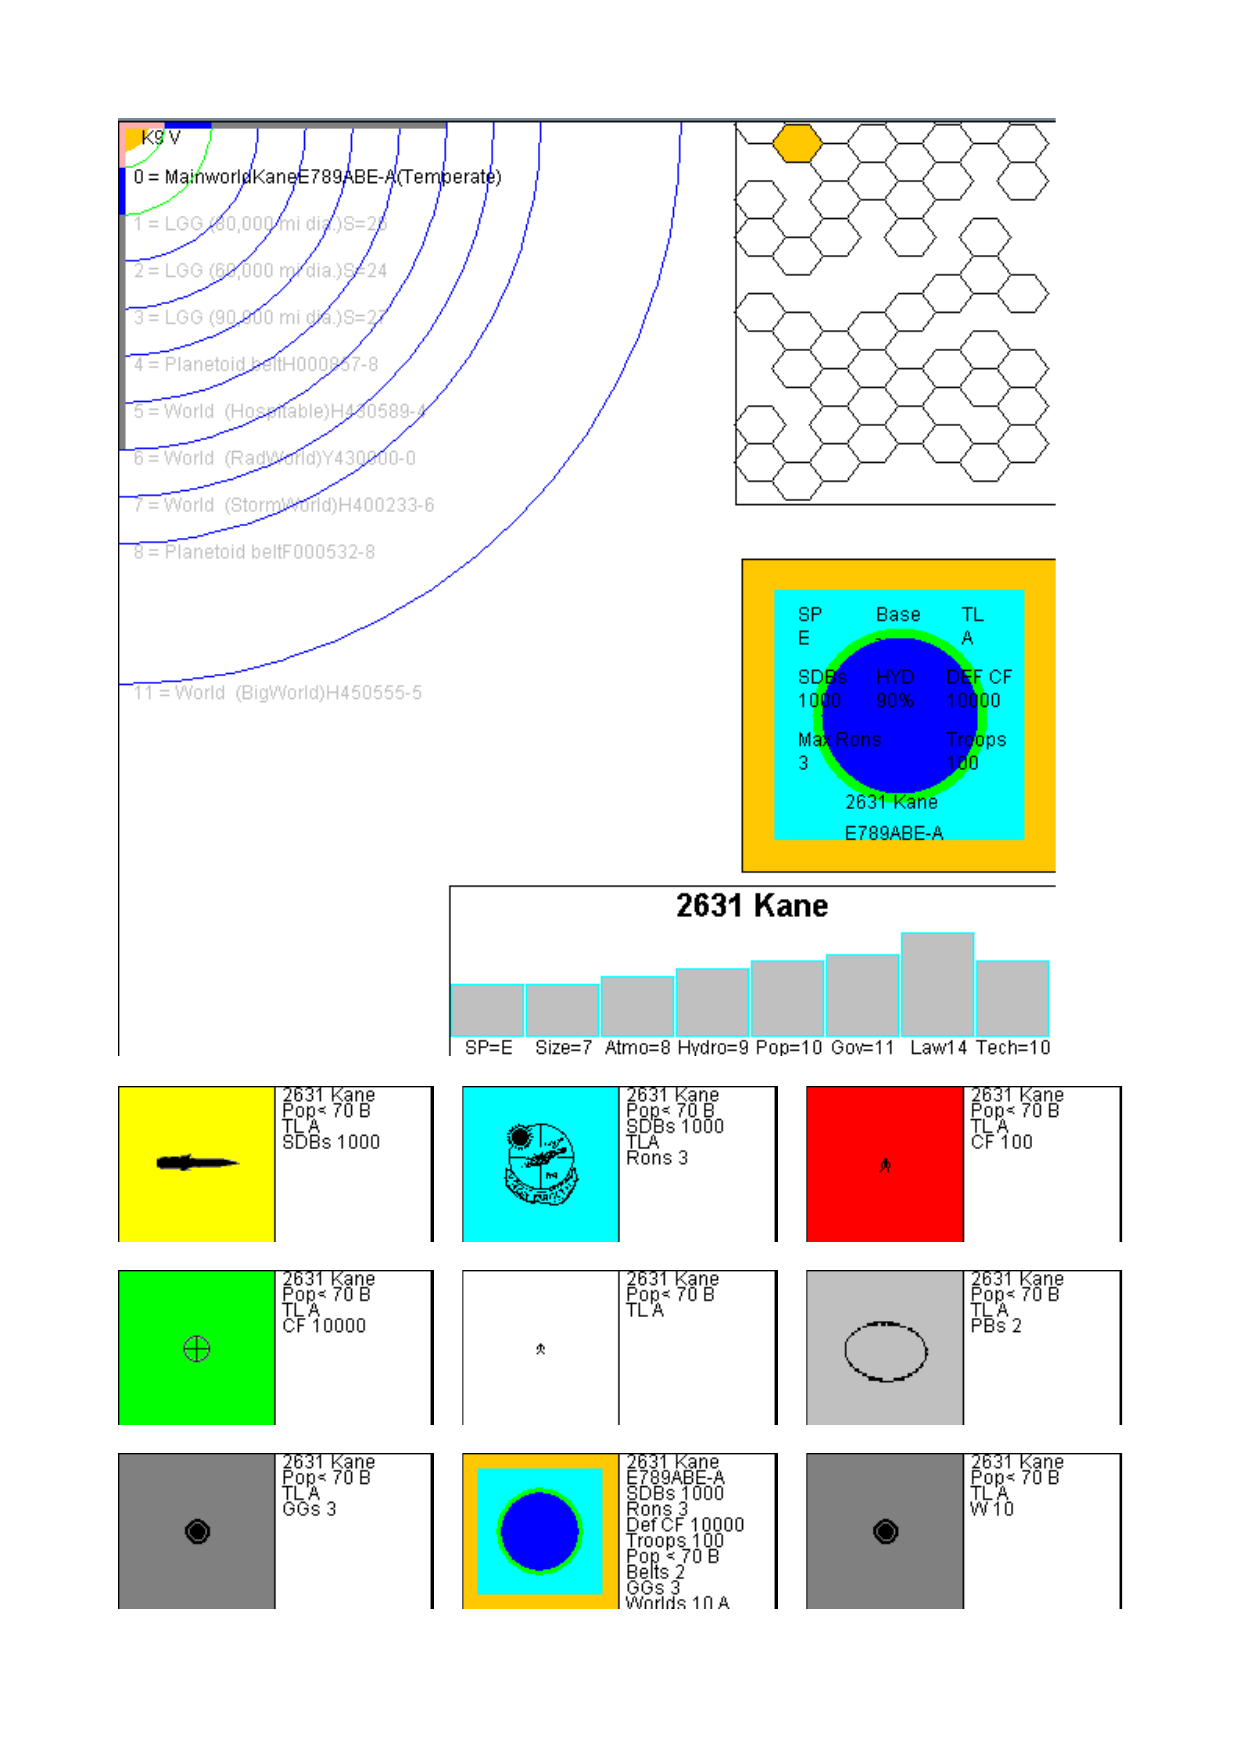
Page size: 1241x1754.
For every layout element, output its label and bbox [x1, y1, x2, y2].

picture [806, 1270, 1123, 1425]
picture [462, 1086, 778, 1242]
picture [462, 1453, 778, 1609]
picture [118, 1270, 434, 1425]
picture [118, 118, 1056, 1056]
picture [118, 1453, 434, 1609]
picture [806, 1086, 1123, 1242]
picture [462, 1270, 778, 1425]
picture [118, 1086, 434, 1242]
picture [806, 1453, 1123, 1609]
